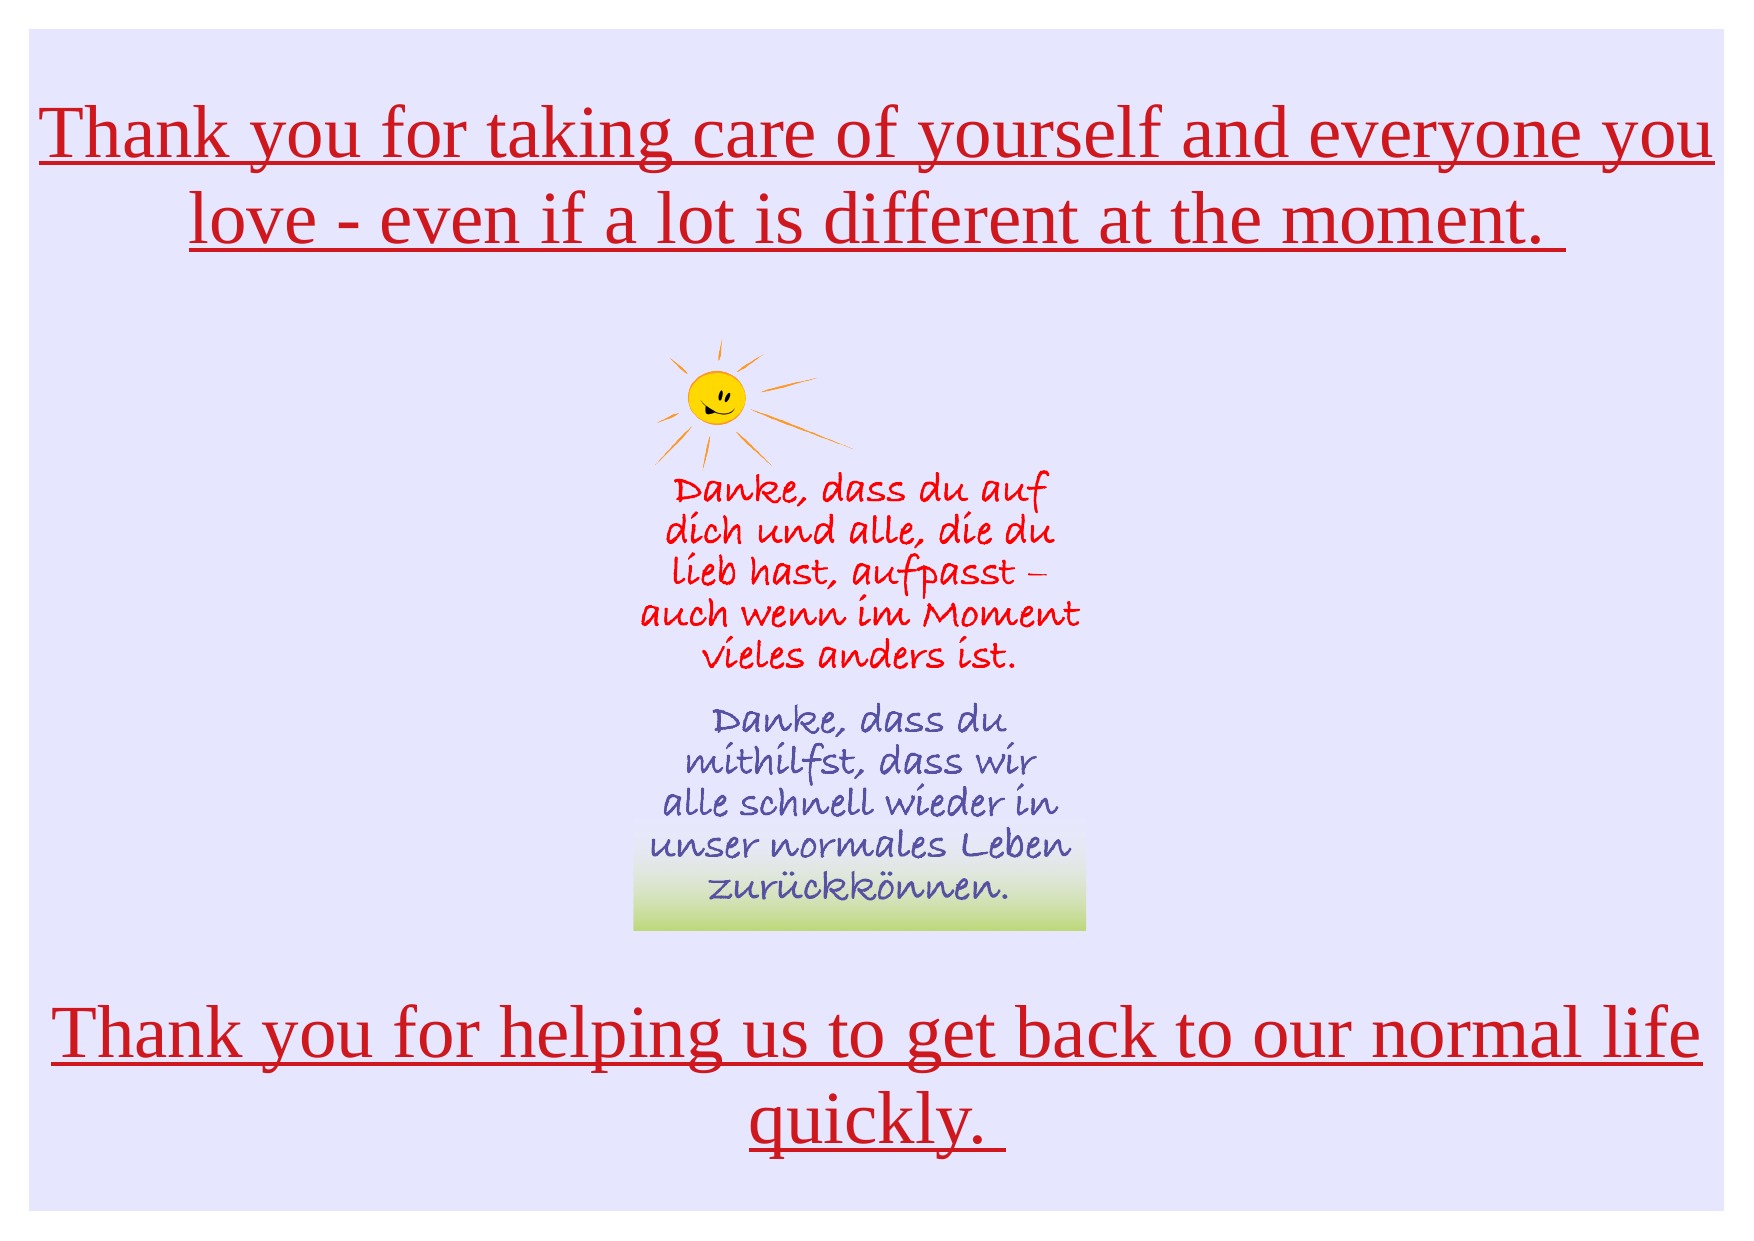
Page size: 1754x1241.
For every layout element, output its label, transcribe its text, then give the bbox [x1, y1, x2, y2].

text Thank you for helping us to get back to our normal life quickly. [29, 988, 1724, 1160]
picture [633, 332, 1087, 931]
text Thank you for taking care of yourself and everyone you love - even if a lot is different at the moment. [29, 87, 1724, 259]
